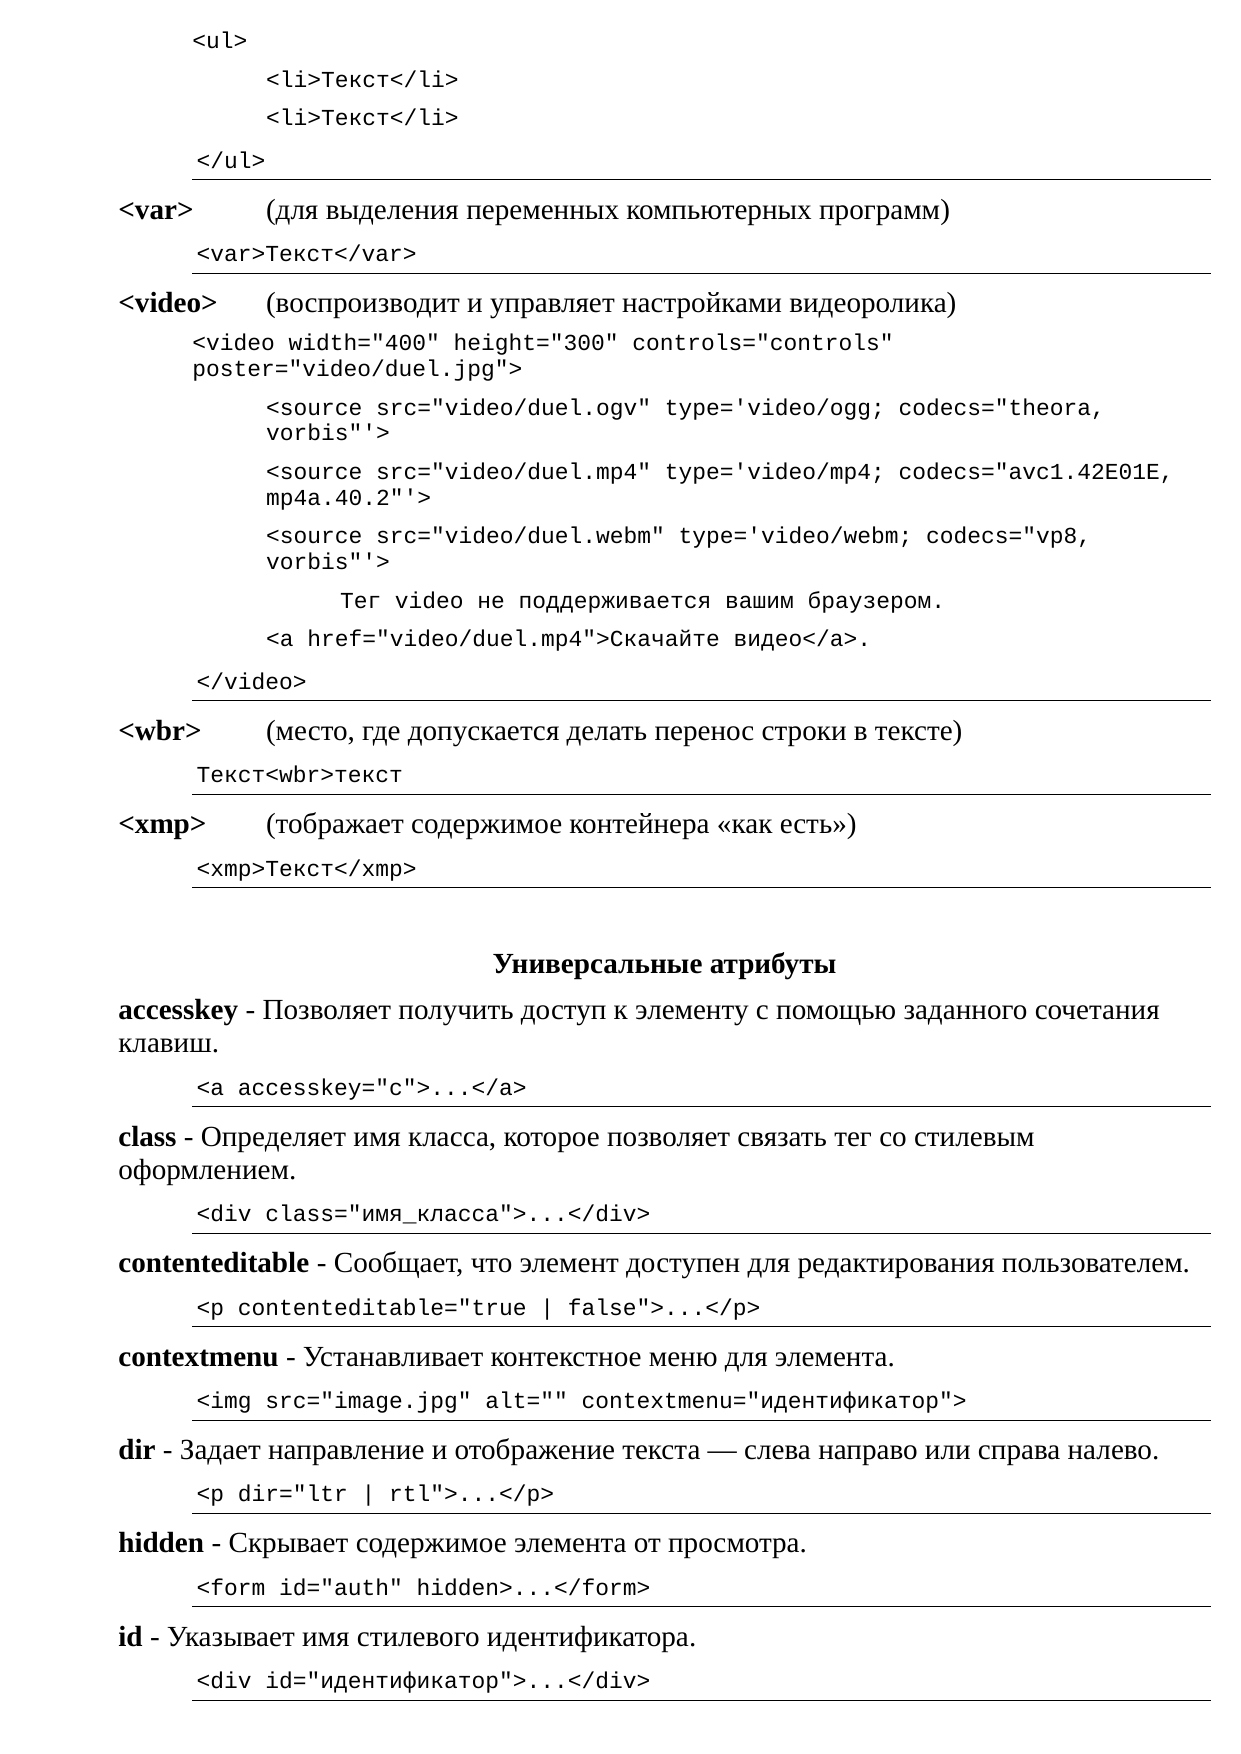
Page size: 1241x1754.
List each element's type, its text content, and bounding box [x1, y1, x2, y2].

text accesskey - Позволяет получить доступ к элементу с помощью заданного сочетания клавиш. [118, 992, 1211, 1059]
text <source src="video/duel.mp4" type='video/mp4; codecs="avc1.42E01E, mp4a.40.2"'> [266, 460, 1211, 512]
text Текст<wbr>текст [192, 759, 1211, 794]
text <xmp>Текст</xmp> [192, 852, 1211, 887]
text dir - Задает направление и отображение текста — слева направо или справа налево. [118, 1432, 1211, 1466]
text Универсальные атрибуты [118, 946, 1211, 979]
text <div class="имя_класса">...</div> [192, 1198, 1211, 1233]
text contenteditable - Сообщает, что элемент доступен для редактирования пользователем. [118, 1246, 1211, 1279]
text <p dir="ltr | rtl">...</p> [192, 1478, 1211, 1513]
text <xmp> (тображает содержимое контейнера «как есть») [118, 806, 1211, 840]
text <ul> [192, 29, 1211, 55]
text <a href="video/duel.mp4">Скачайте видео</a>. [266, 627, 1211, 653]
text class - Определяет имя класса, которое позволяет связать тег со стилевым оформлением. [118, 1119, 1211, 1186]
text <var> (для выделения переменных компьютерных программ) [118, 192, 1211, 226]
text <div id="идентификатор">...</div> [192, 1665, 1211, 1700]
text <wbr> (место, где допускается делать перенос строки в тексте) [118, 713, 1211, 747]
text <form id="auth" hidden>...</form> [192, 1572, 1211, 1606]
text </ul> [192, 145, 1211, 179]
text hidden - Скрывает содержимое элемента от просмотра. [118, 1526, 1211, 1559]
text contextmenu - Устанавливает контекстное меню для элемента. [118, 1339, 1211, 1372]
text <var>Текст</var> [192, 238, 1211, 273]
text <li>Текст</li> [192, 106, 1211, 132]
text Тег video не поддерживается вашим браузером. [266, 589, 1211, 615]
text </video> [192, 666, 1211, 700]
text <a accesskey="c">...</a> [192, 1071, 1211, 1106]
text <video width="400" height="300" controls="controls" poster="video/duel.jpg"> [192, 331, 1211, 383]
text <img src="image.jpg" alt="" contextmenu="идентификатор"> [192, 1385, 1211, 1420]
text <li>Текст</li> [192, 68, 1211, 94]
text id - Указывает имя стилевого идентификатора. [118, 1619, 1211, 1652]
text <video> (воспроизводит и управляет настройками видеоролика) [118, 285, 1211, 319]
text <source src="video/duel.webm" type='video/webm; codecs="vp8, vorbis"'> [266, 524, 1211, 576]
text <source src="video/duel.ogv" type='video/ogg; codecs="theora, vorbis"'> [266, 396, 1211, 448]
text <p contenteditable="true | false">...</p> [192, 1292, 1211, 1326]
